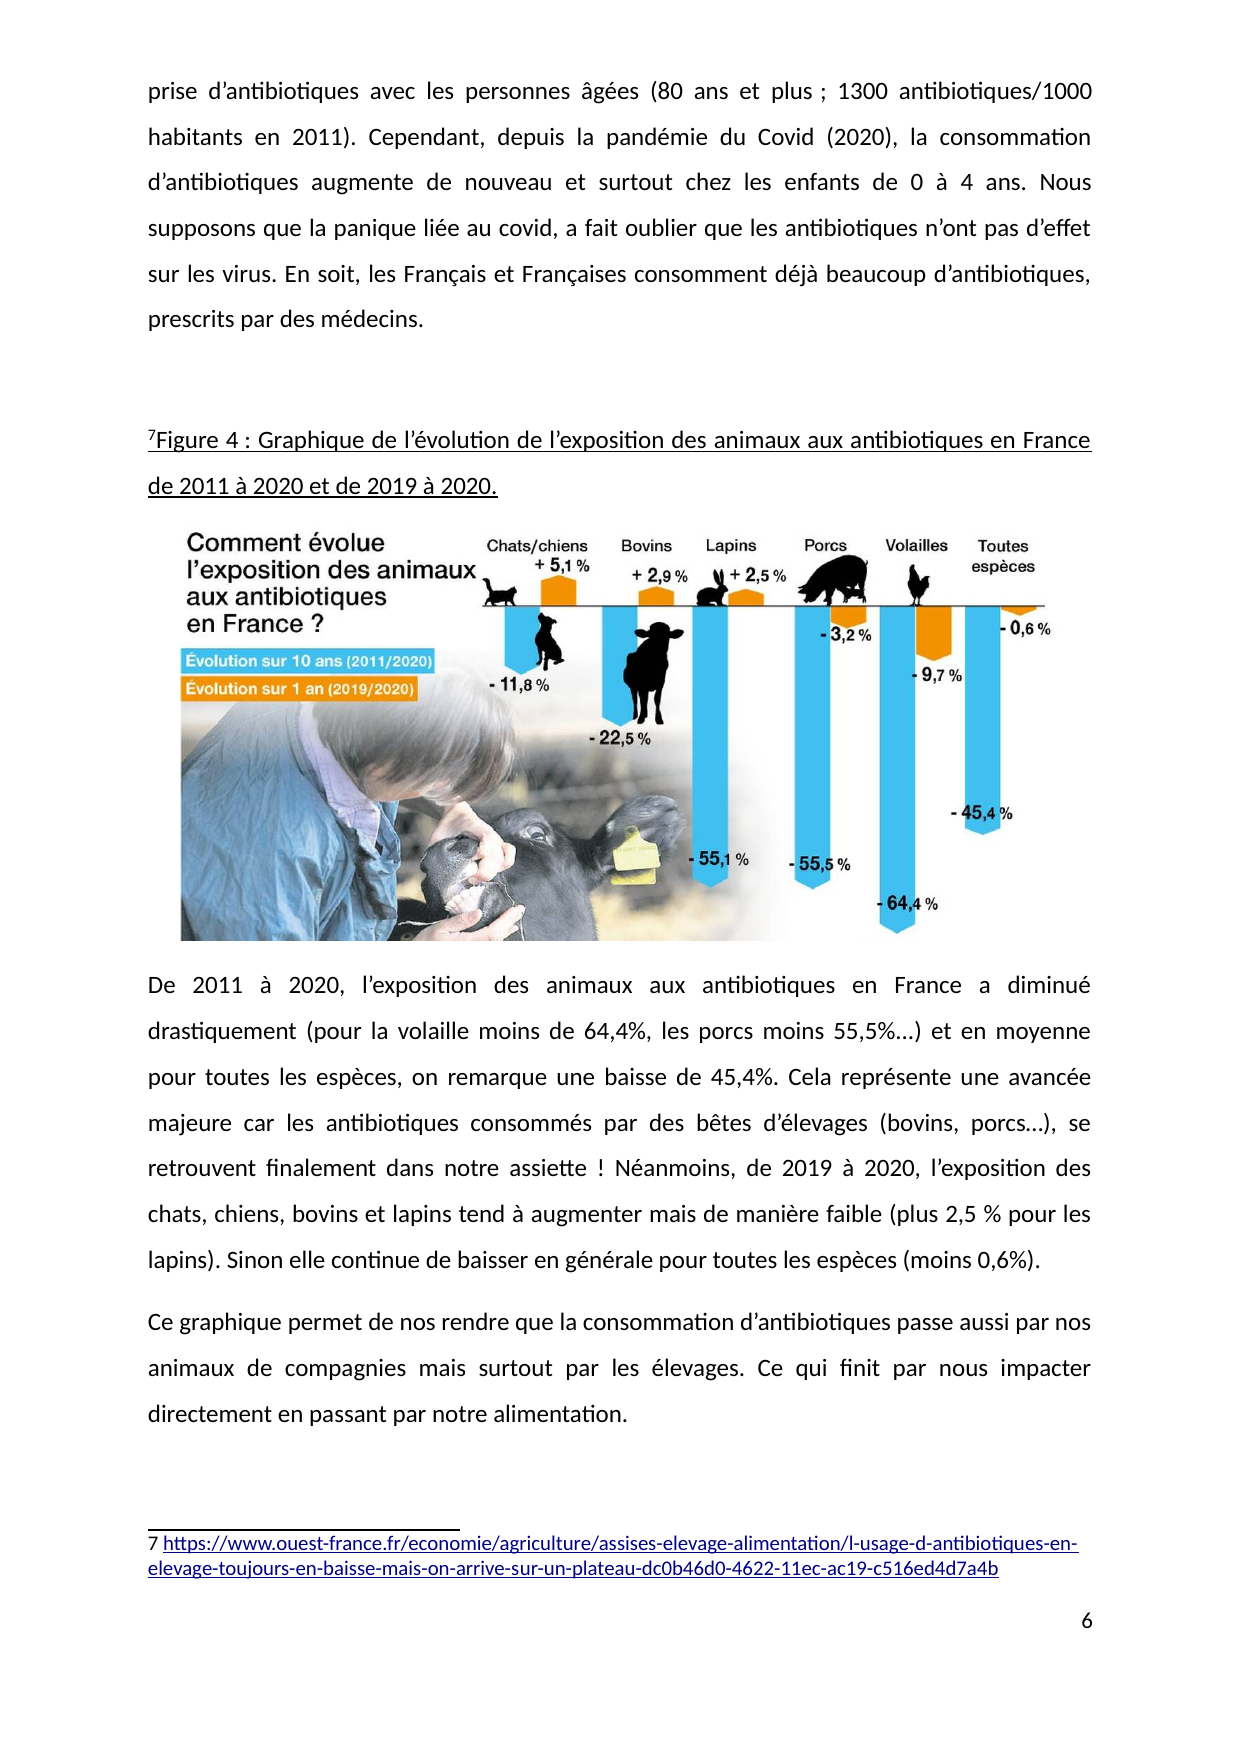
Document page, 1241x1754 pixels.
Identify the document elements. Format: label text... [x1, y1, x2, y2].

text Ce graphique permet de nos rendre que la consommation d’antibiotiques passe aussi par nos animaux de compagnies mais surtout par les élevages. Ce qui finit par nous impacter directement en passant par notre alimentation. [148, 1306, 1092, 1428]
text prise d’antibiotiques avec les personnes âgées (80 ans et plus ; 1300 antibiotiques/1000 habitants en 2011). Cependant, depuis la pandémie du Covid (2020), la consommation d’antibiotiques augmente de nouveau et surtout chez les enfants de 0 à 4 ans. Nous supposons que la panique liée au covid, a fait oublier que les antibiotiques n’ont pas d’effet sur les virus. En soit, les Français et Françaises consomment déjà beaucoup d’antibiotiques, prescrits par des médecins. [148, 75, 1092, 334]
text de 2011 à 2020 et de 2019 à 2020. [148, 452, 1092, 501]
text Figure 4 : Graphique de l’évolution de l’exposition des animaux aux antibiotiques en France [148, 425, 1092, 451]
picture [180, 520, 1060, 941]
text https://www.ouest-france.fr/economie/agriculture/assises-elevage-alimentation/l-usage-d-antibiotiques-en-elevage-toujours-en-baisse-mais-on-arrive-sur-un-plateau-dc0b46d0-4622-11ec-ac19-c516ed4d7a4b [148, 1530, 1092, 1581]
text De 2011 à 2020, l’exposition des animaux aux antibiotiques en France a diminué drastiquement (pour la volaille moins de 64,4%, les porcs moins 55,5%...) et en moyenne pour toutes les espèces, on remarque une baisse de 45,4%. Cela représente une avancée majeure car les antibiotiques consommés par des bêtes d’élevages (bovins, porcs…), se retrouvent finalement dans notre assiette ! Néanmoins, de 2019 à 2020, l’exposition des chats, chiens, bovins et lapins tend à augmenter mais de manière faible (plus 2,5 % pour les lapins). Sinon elle continue de baisser en générale pour toutes les espèces (moins 0,6%). [148, 969, 1092, 1274]
